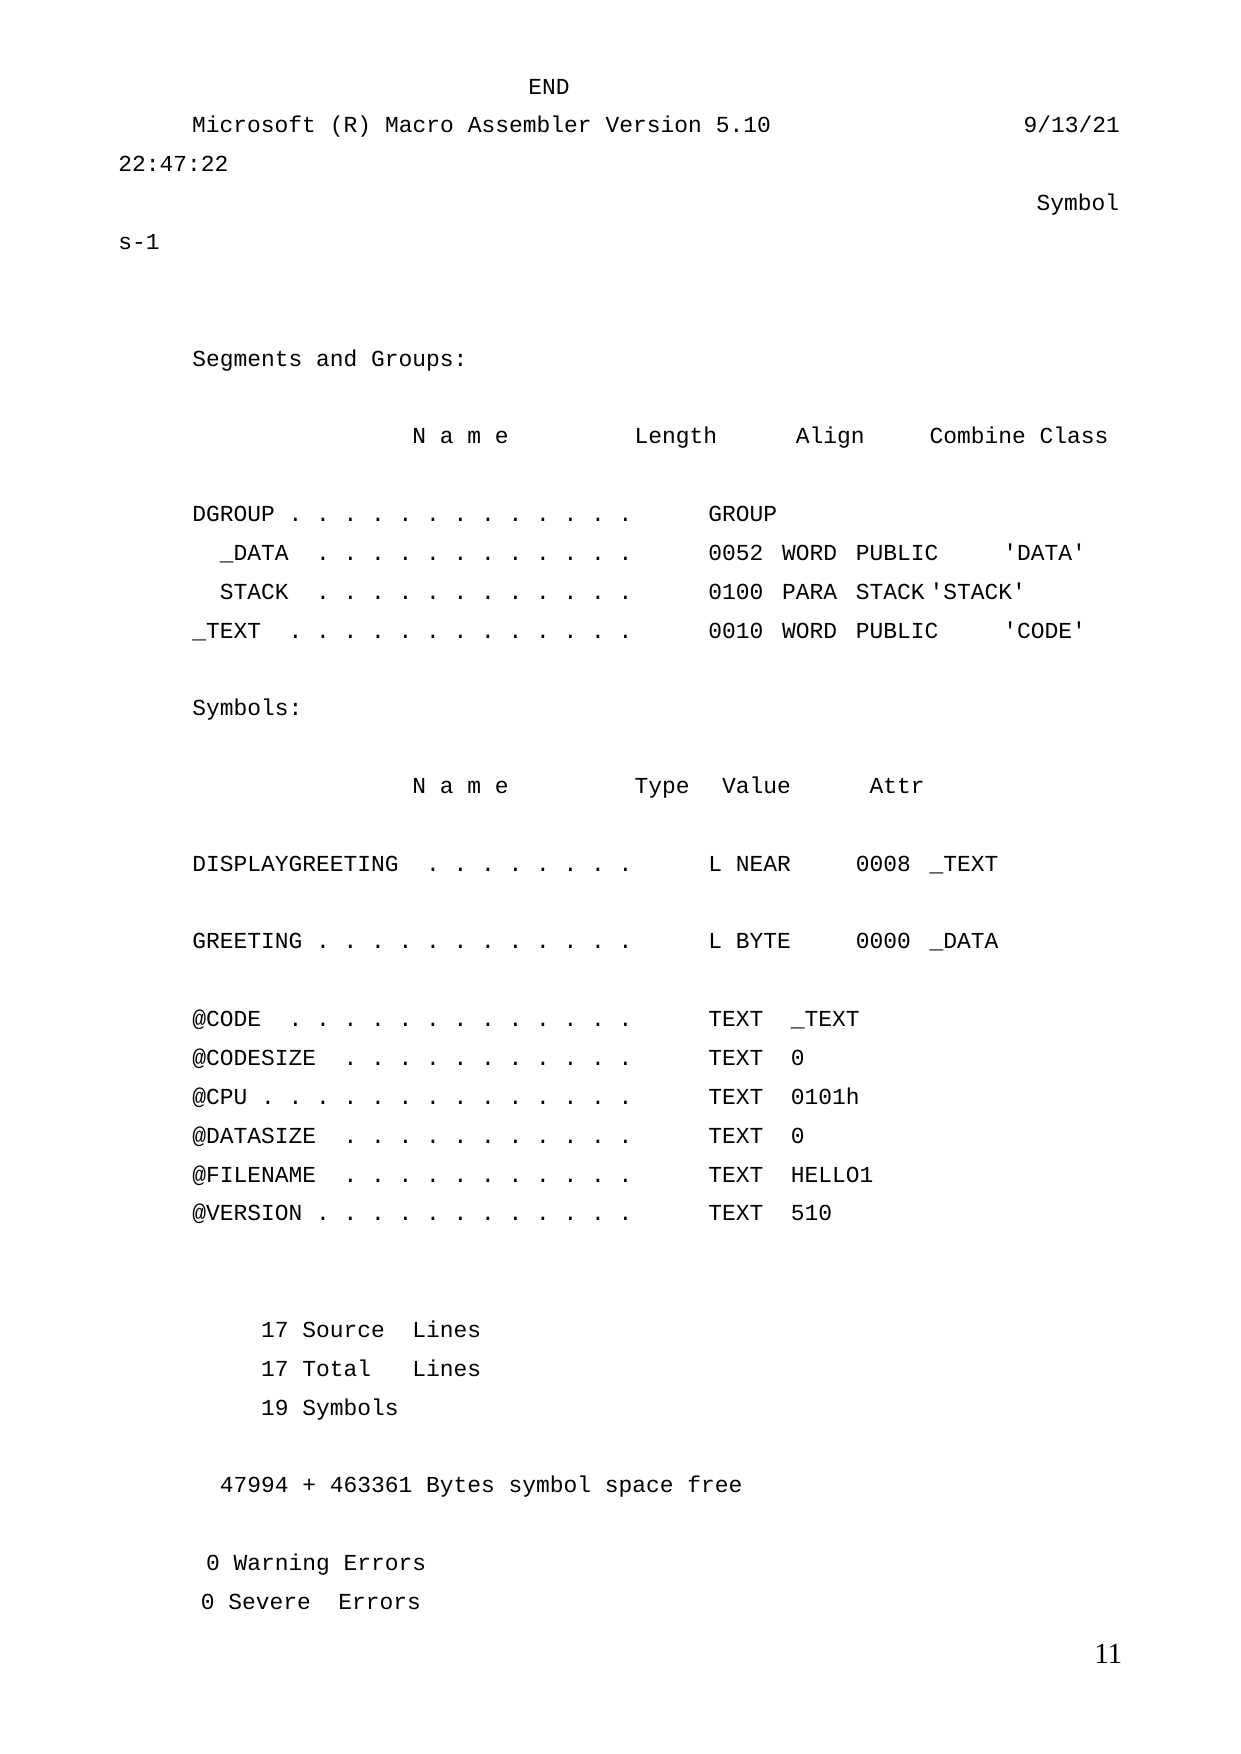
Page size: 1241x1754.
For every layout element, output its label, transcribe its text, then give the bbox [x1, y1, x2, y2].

text _TEXT . . . . . . . . . . . . . 0010 WORD PUBLIC 'CODE' [118, 619, 1122, 645]
text N a m e Length Align Combine Class [118, 425, 1122, 451]
text Segments and Groups: [118, 347, 1122, 373]
text @DATASIZE . . . . . . . . . . . TEXT 0 [118, 1124, 1122, 1150]
text @CPU . . . . . . . . . . . . . . TEXT 0101h [118, 1085, 1122, 1111]
text 17 Total Lines [118, 1357, 1122, 1383]
text N a m e Type Value Attr [118, 774, 1122, 800]
text Symbols-1 [118, 192, 1122, 256]
text 17 Source Lines [118, 1318, 1122, 1344]
text Microsoft (R) Macro Assembler Version 5.10 9/13/21 22:47:22 [118, 114, 1122, 179]
text _DATA . . . . . . . . . . . . 0052 WORD PUBLIC 'DATA' [118, 541, 1122, 567]
text 0 Warning Errors [118, 1551, 1122, 1577]
text 19 Symbols [118, 1396, 1122, 1422]
text @CODESIZE . . . . . . . . . . . TEXT 0 [118, 1046, 1122, 1072]
text Symbols: [118, 697, 1122, 723]
text @CODE . . . . . . . . . . . . . TEXT _TEXT [118, 1007, 1122, 1033]
text END [118, 75, 1122, 101]
text GREETING . . . . . . . . . . . . L BYTE 0000 _DATA [118, 930, 1122, 956]
text @VERSION . . . . . . . . . . . . TEXT 510 [118, 1202, 1122, 1228]
text 47994 + 463361 Bytes symbol space free [118, 1474, 1122, 1500]
text 0 Severe Errors [118, 1590, 1122, 1616]
text DGROUP . . . . . . . . . . . . . GROUP [118, 502, 1122, 528]
text @FILENAME . . . . . . . . . . . TEXT HELLO1 [118, 1163, 1122, 1189]
text DISPLAYGREETING . . . . . . . . L NEAR 0008 _TEXT [118, 852, 1122, 878]
text STACK . . . . . . . . . . . . 0100 PARA STACK 'STACK' [118, 580, 1122, 606]
